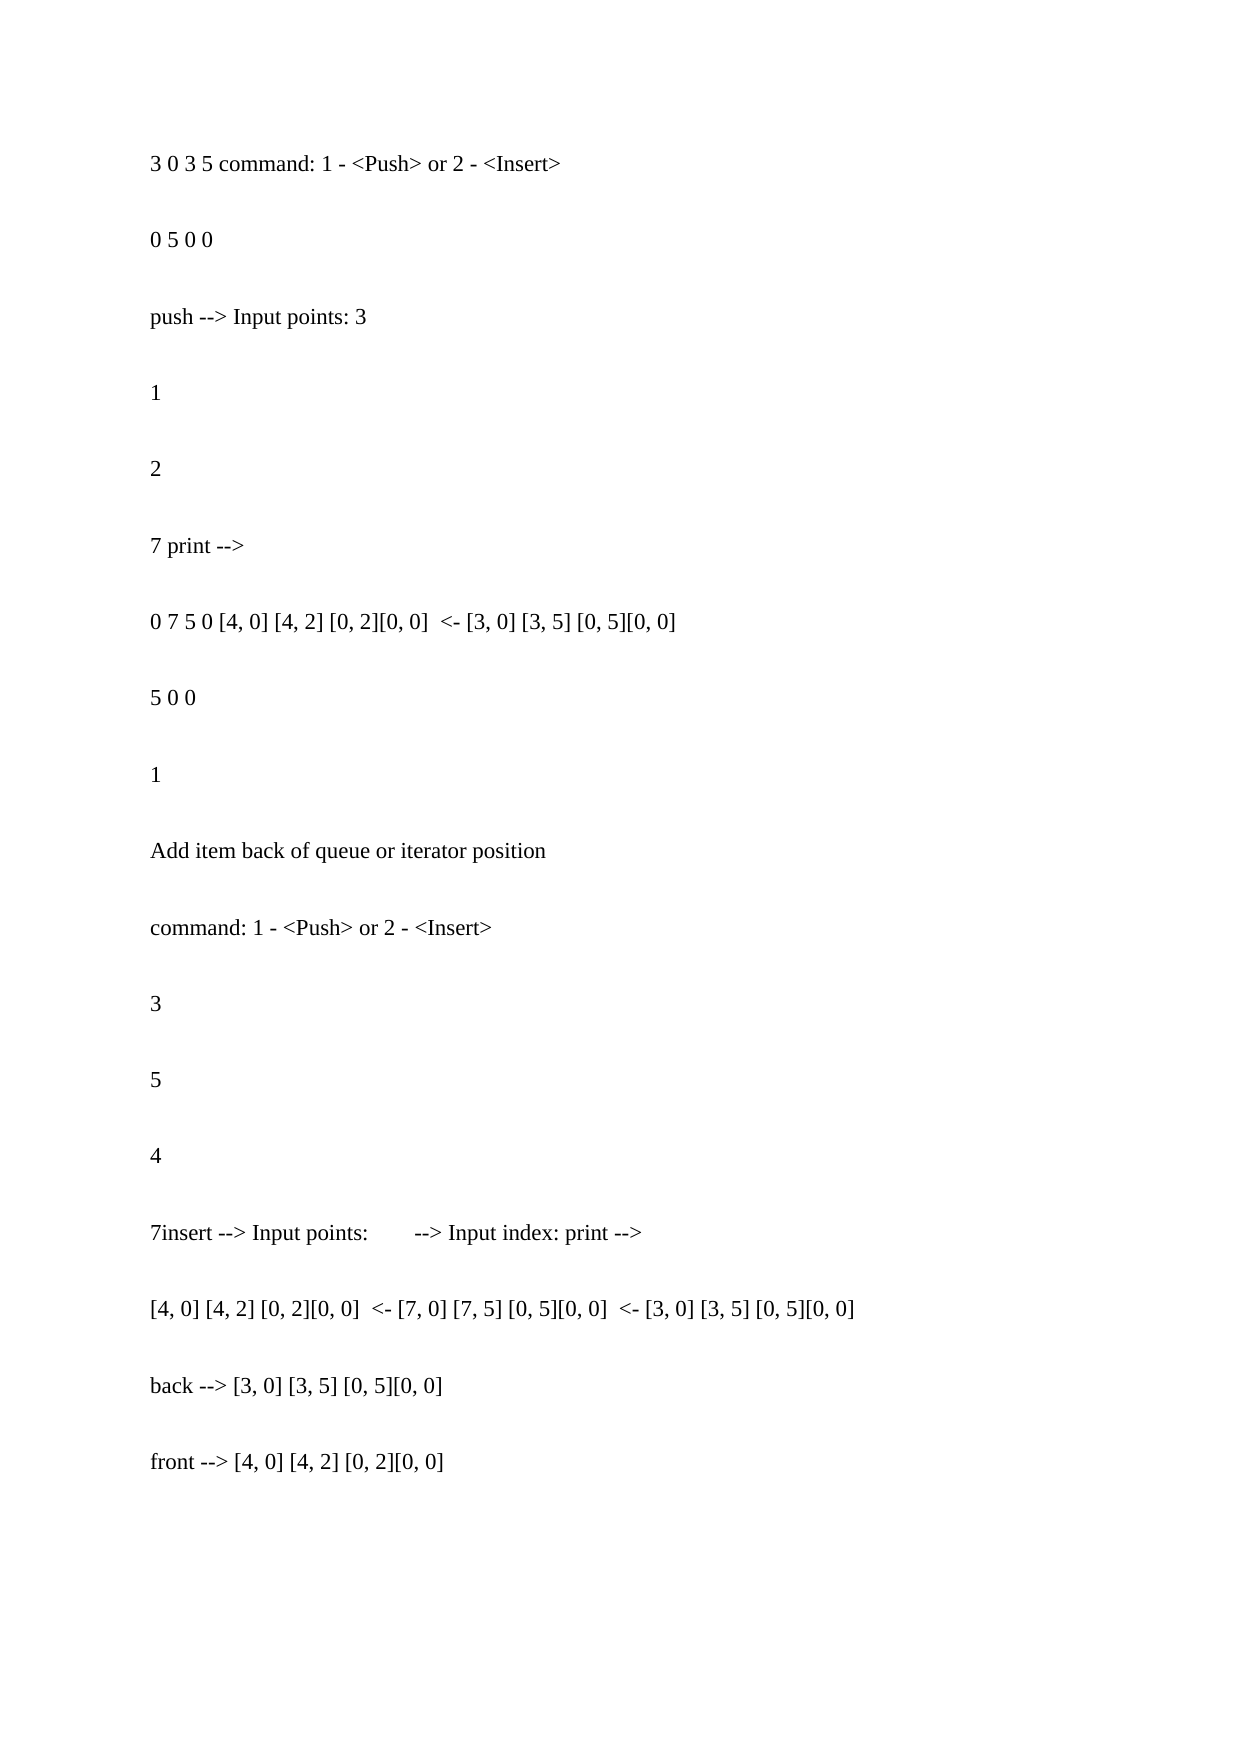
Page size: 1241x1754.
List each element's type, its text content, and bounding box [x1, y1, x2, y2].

text front --> [4, 0] [4, 2] [0, 2][0, 0] [150, 1448, 1090, 1474]
text Add item back of queue or iterator position [150, 837, 1090, 863]
text 5 [150, 1066, 1090, 1093]
text 1 [150, 761, 1090, 787]
text 7 print --> [150, 532, 1090, 558]
text back --> [3, 0] [3, 5] [0, 5][0, 0] [150, 1372, 1090, 1398]
text 0 5 0 0 [150, 226, 1090, 253]
text 4 [150, 1143, 1090, 1169]
text 7insert --> Input points: --> Input index: print --> [150, 1219, 1090, 1245]
text push --> Input points: 3 [150, 303, 1090, 329]
text 1 [150, 379, 1090, 405]
text command: 1 - <Push> or 2 - <Insert> [150, 913, 1090, 940]
text 5 0 0 [150, 684, 1090, 711]
text 3 0 3 5 command: 1 - <Push> or 2 - <Insert> [150, 150, 1090, 176]
text 0 7 5 0 [4, 0] [4, 2] [0, 2][0, 0] <- [3, 0] [3, 5] [0, 5][0, 0] [150, 608, 1090, 634]
text [4, 0] [4, 2] [0, 2][0, 0] <- [7, 0] [7, 5] [0, 5][0, 0] <- [3, 0] [3, 5] [0, 5][0, 0] [150, 1295, 1090, 1322]
text 2 [150, 455, 1090, 482]
text 3 [150, 990, 1090, 1016]
